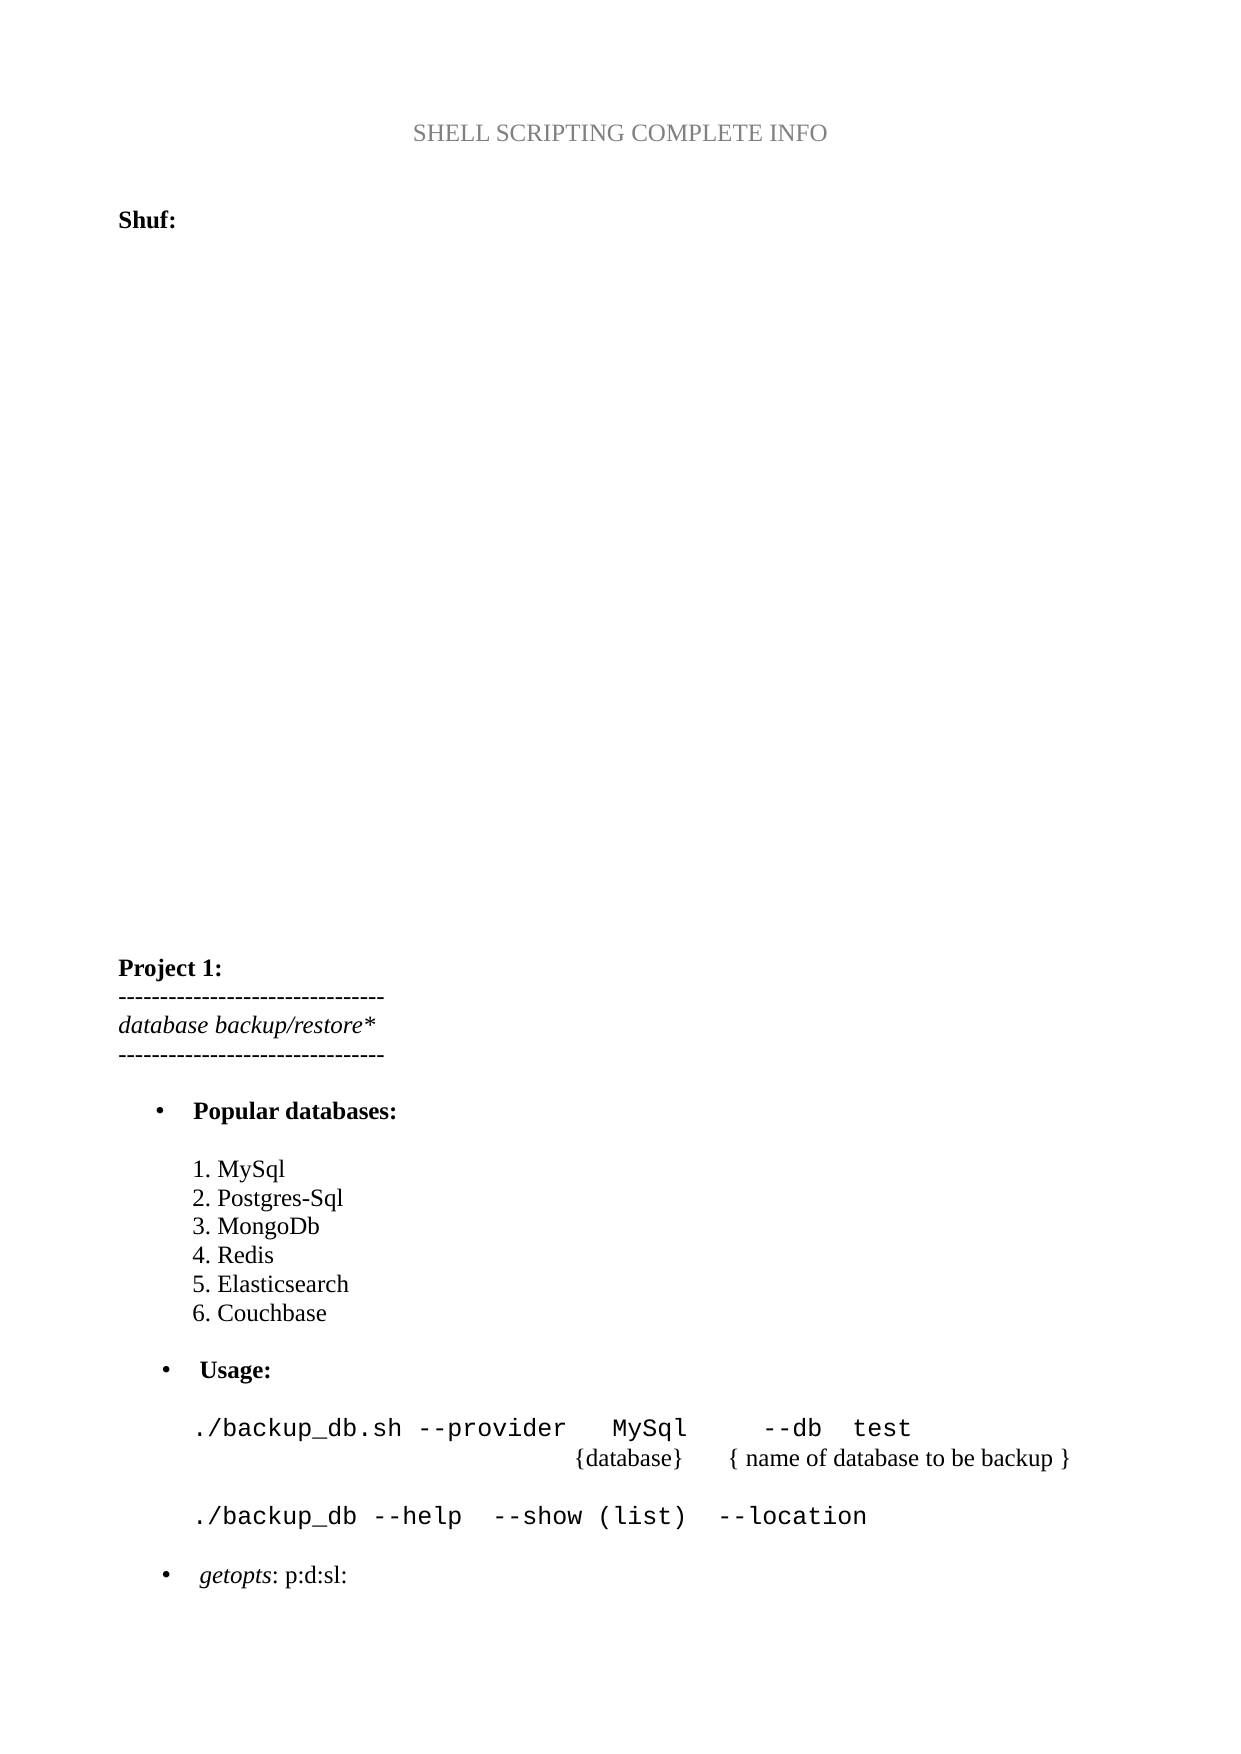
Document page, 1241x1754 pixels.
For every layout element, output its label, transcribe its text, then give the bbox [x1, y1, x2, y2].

text 1. MySql [118, 1154, 1122, 1183]
list getopts: p:d:sl: [162, 1561, 1122, 1589]
text 4. Redis [118, 1240, 1122, 1269]
text -------------------------------- [118, 981, 1122, 1010]
text ./backup_db --help --show (list) --location [118, 1501, 1122, 1532]
text -------------------------------- [118, 1039, 1122, 1068]
text Project 1: [118, 953, 1122, 981]
text 3. MongoDb [118, 1211, 1122, 1240]
text 6. Couchbase [118, 1298, 1122, 1326]
list Popular databases: [156, 1096, 1122, 1125]
text 2. Postgres-Sql [118, 1183, 1122, 1211]
text ./backup_db.sh --provider MySql --db test [118, 1413, 1122, 1443]
text database backup/restore* [118, 1010, 1122, 1039]
list Usage: [162, 1355, 1122, 1384]
text 5. Elasticsearch [118, 1269, 1122, 1298]
text {database} { name of database to be backup } [118, 1443, 1122, 1472]
text Shuf: [118, 205, 1122, 234]
